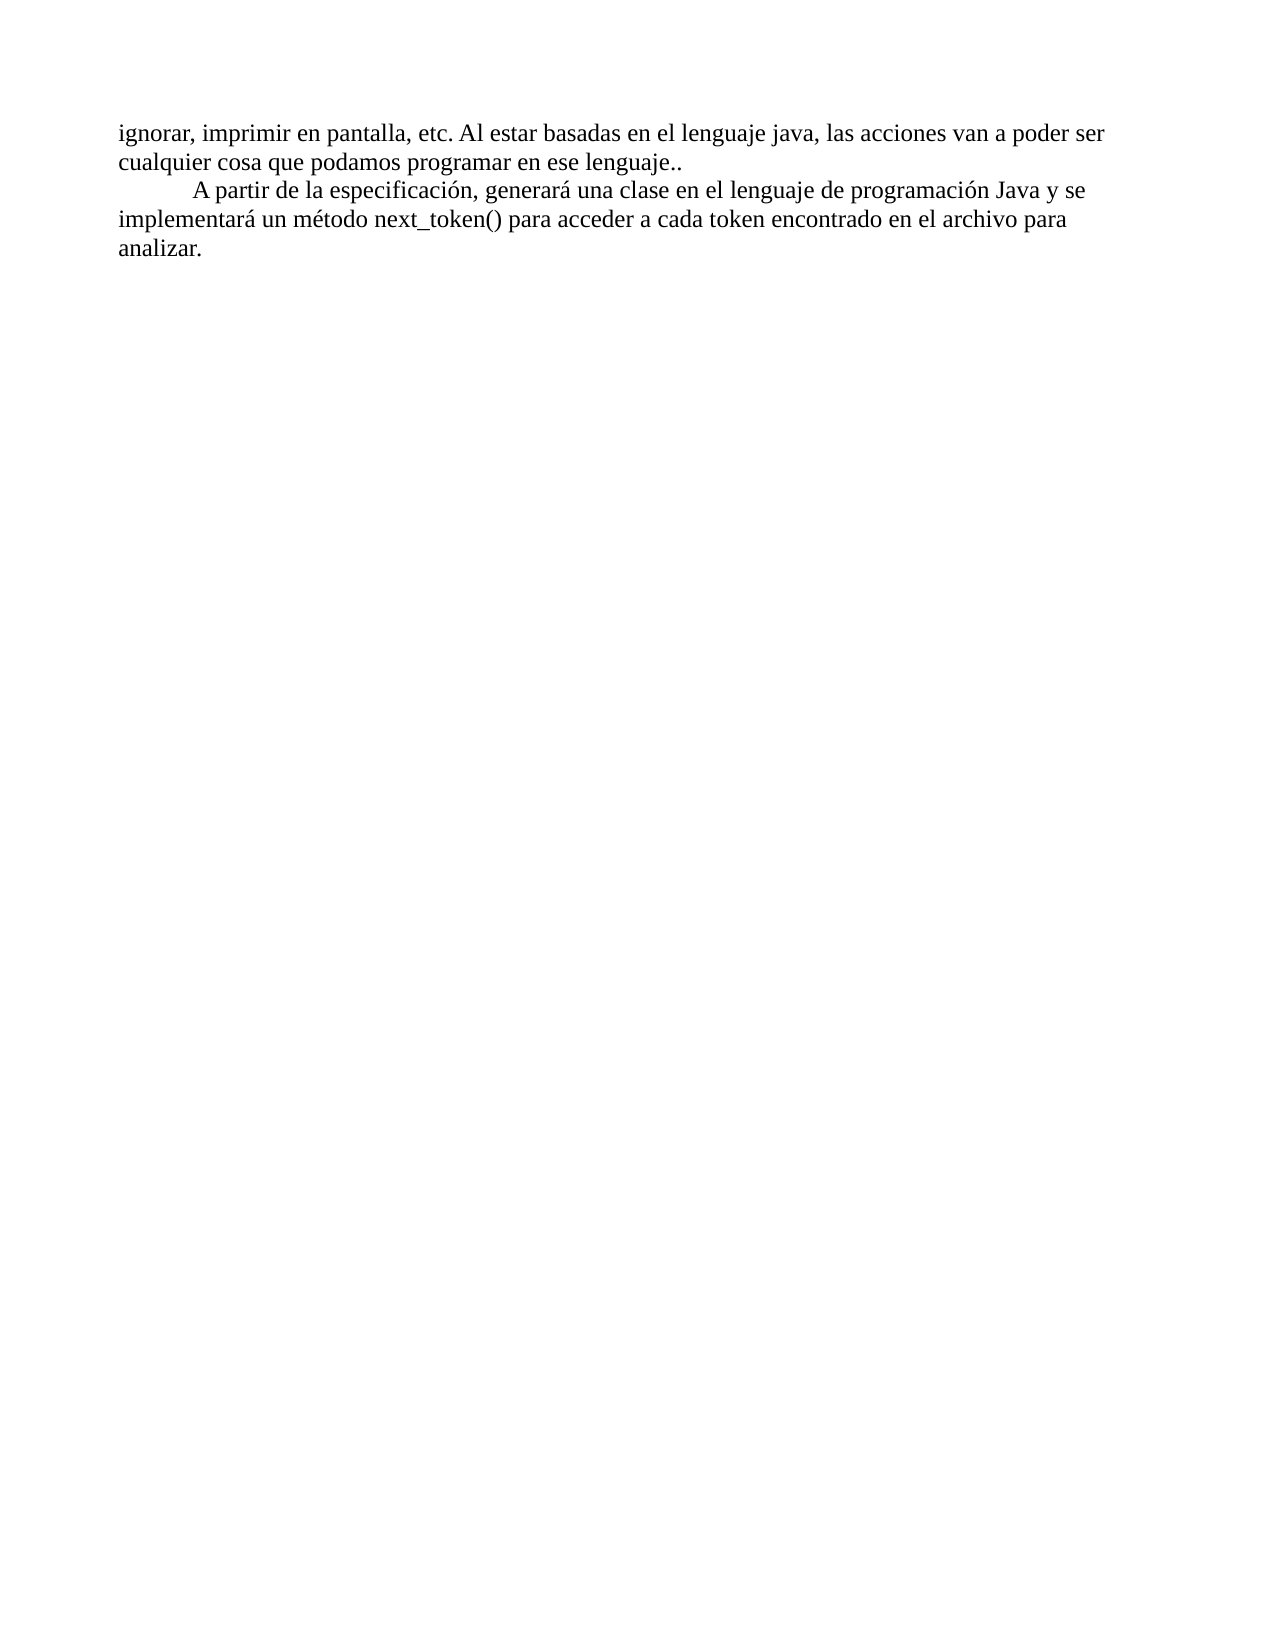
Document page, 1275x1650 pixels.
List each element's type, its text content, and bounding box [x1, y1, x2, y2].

text A partir de la especificación, generará una clase en el lenguaje de programación Java y se implementará un método next_token() para acceder a cada token encontrado en el archivo para analizar. [118, 176, 1157, 262]
text ignorar, imprimir en pantalla, etc. Al estar basadas en el lenguaje java, las acciones van a poder ser cualquier cosa que podamos programar en ese lenguaje.. [118, 118, 1157, 176]
